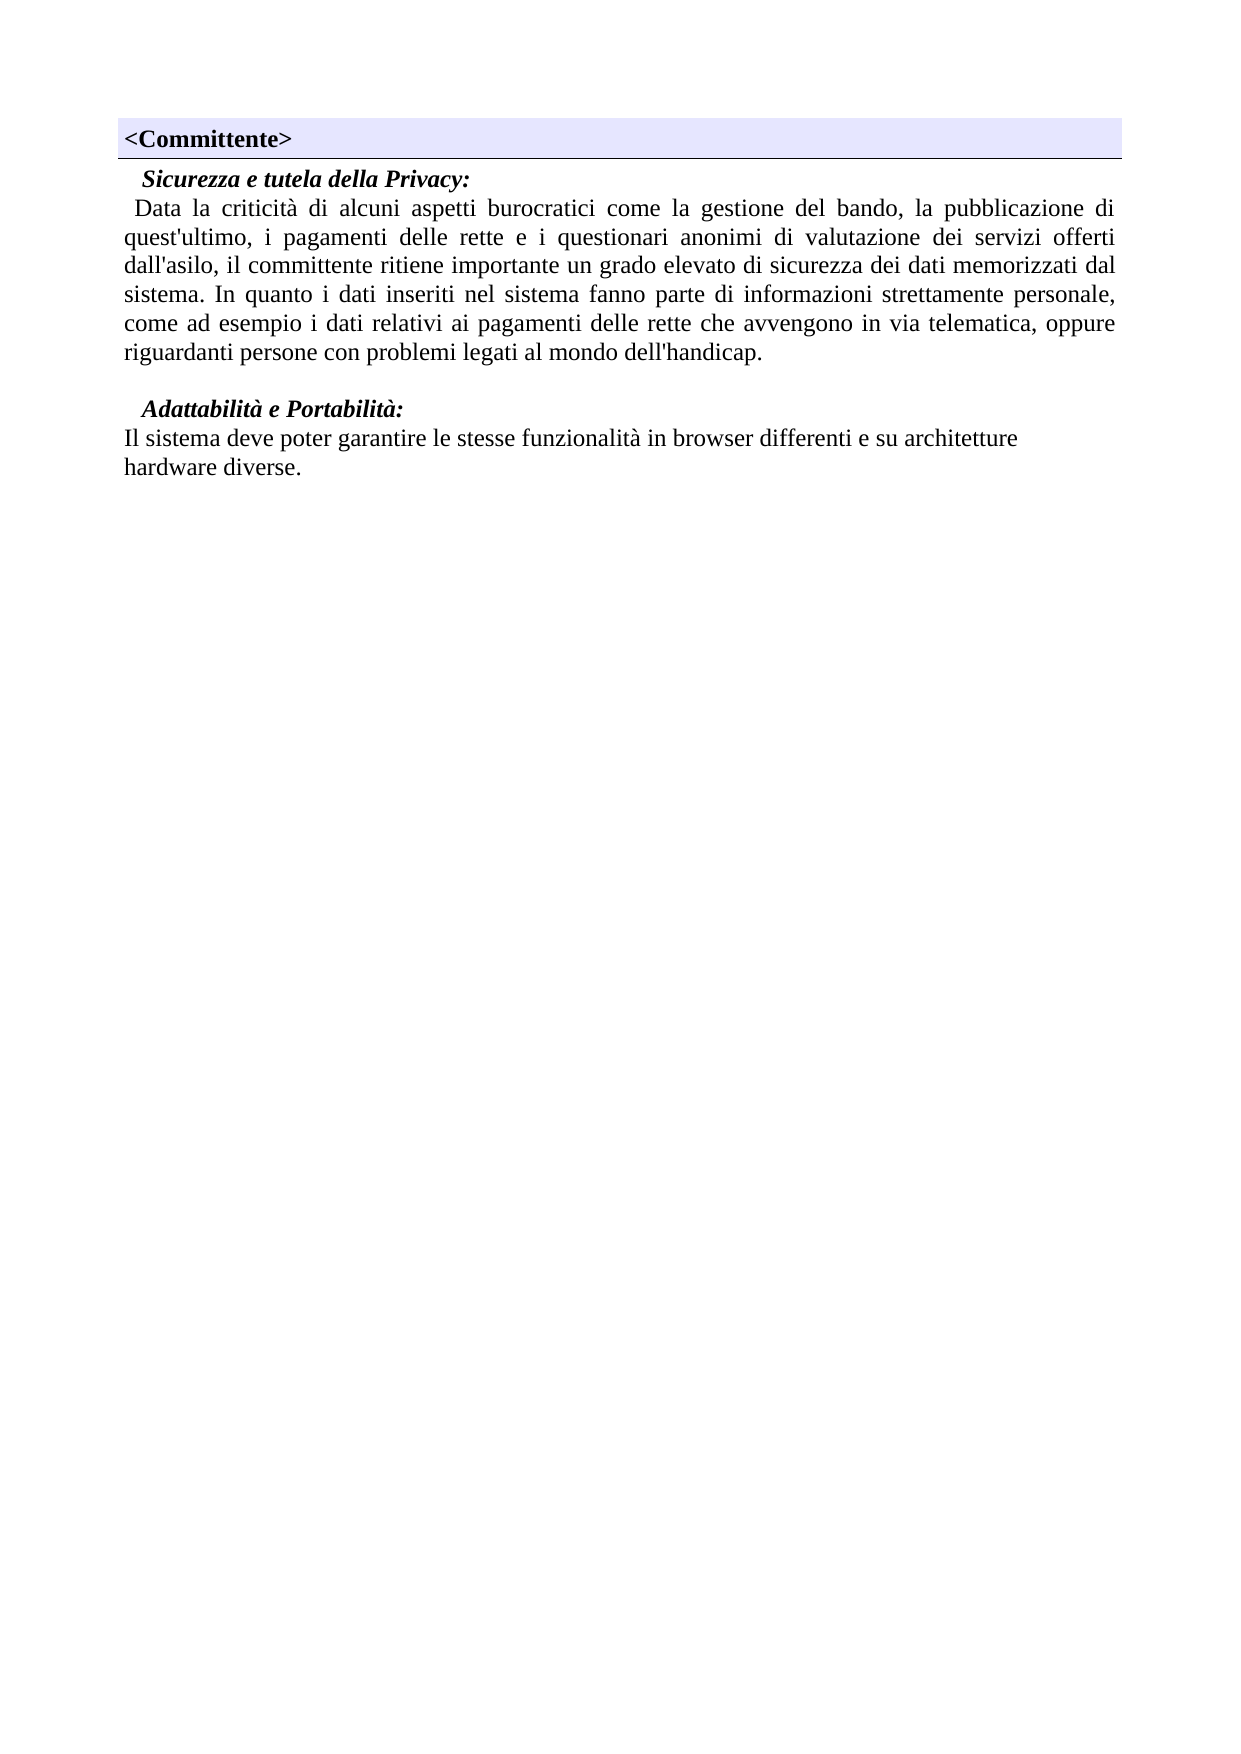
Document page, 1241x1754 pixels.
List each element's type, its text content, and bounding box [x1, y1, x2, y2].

table_cell Sicurezza e tutela della Privacy: Data la criticità di alcuni aspetti burocratici come la gestione del bando, la pubblicazione di quest'ultimo, i pagamenti delle rette e i questionari anonimi di valutazione dei servizi offerti dall'asilo, il committente ritiene importante un grado elevato di sicurezza dei dati memorizzati dal sistema. In quanto i dati inseriti nel sistema fanno parte di informazioni strettamente personale, come ad esempio i dati relativi ai pagamenti delle rette che avvengono in via telematica, oppure riguardanti persone con problemi legati al mondo dell'handicap. Adattabilità e Portabilità: Il sistema deve poter garantire le stesse funzionalità in browser differenti e su architetture hardware diverse. [118, 159, 1122, 486]
table_header <Committente> [118, 118, 1122, 158]
